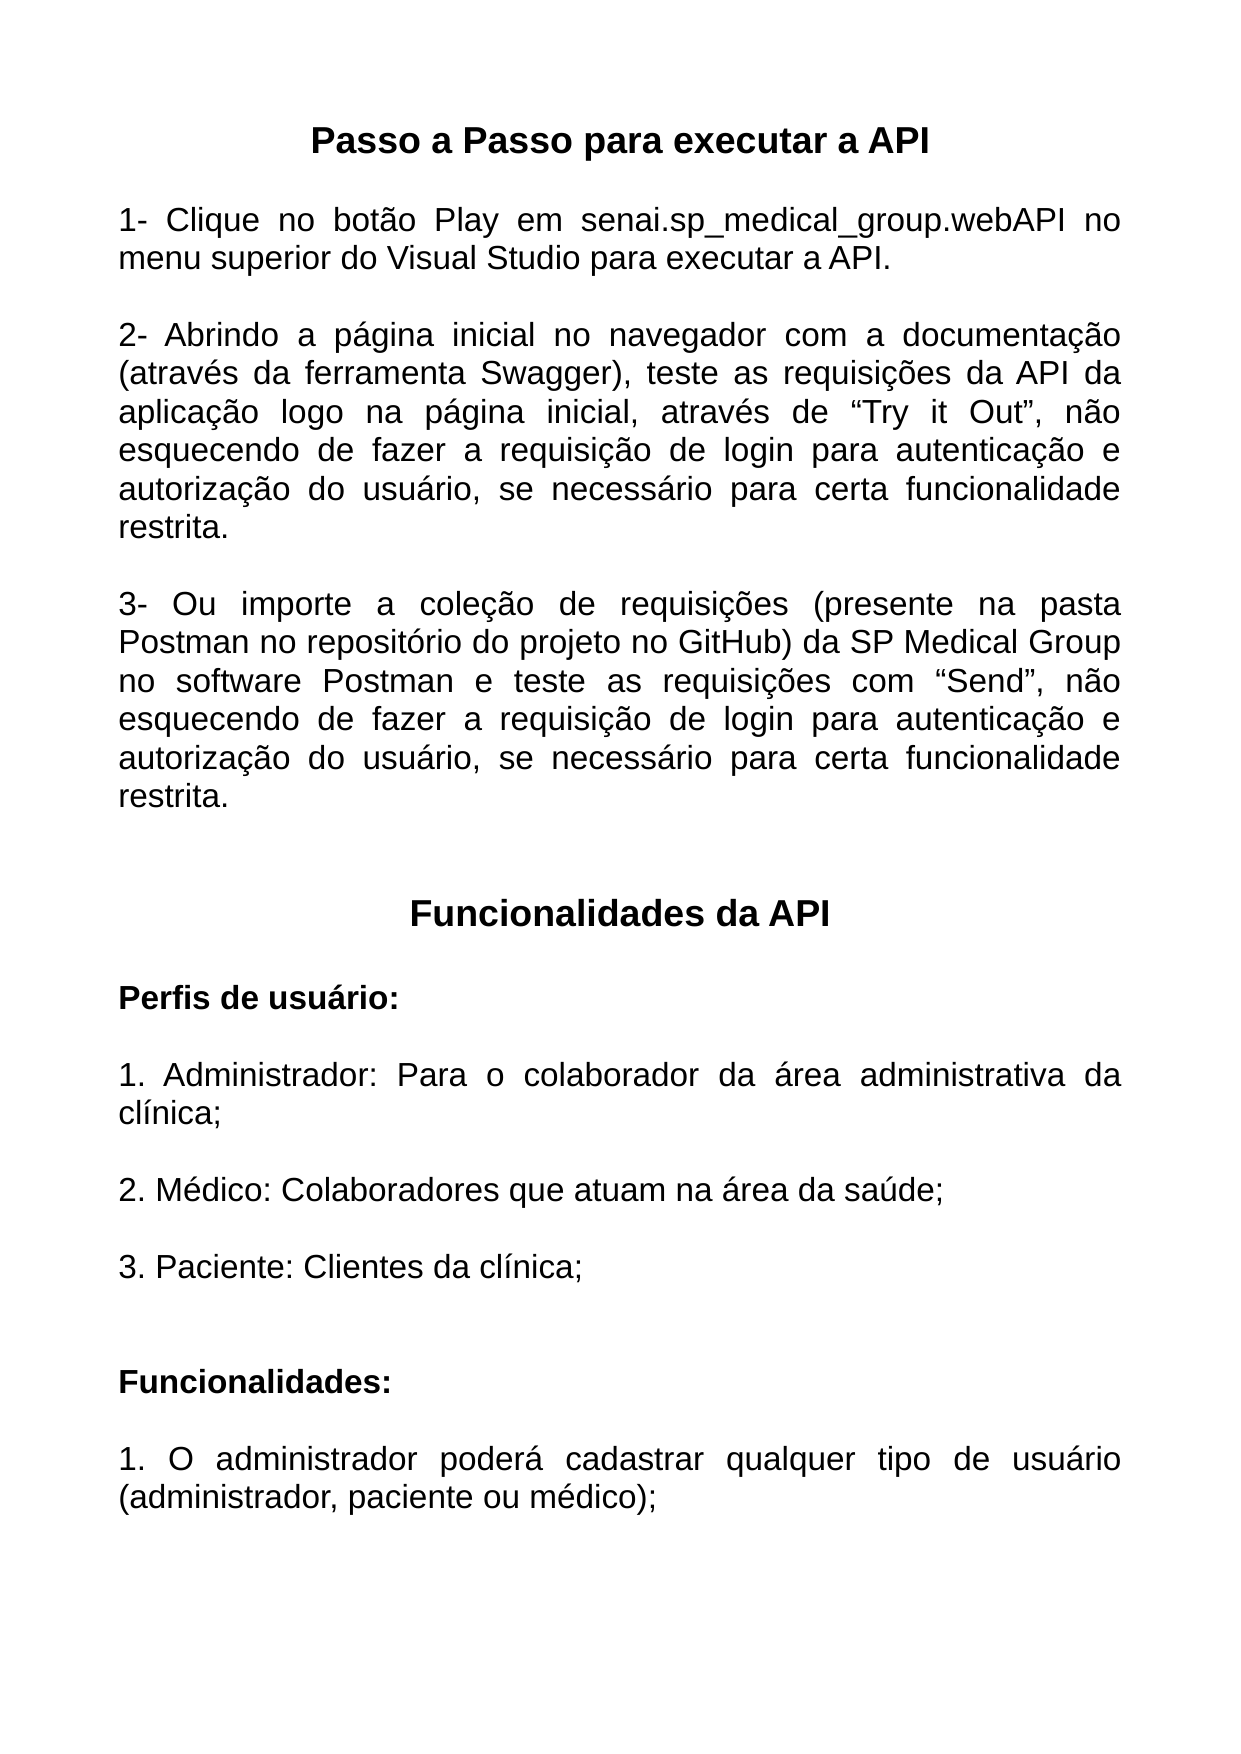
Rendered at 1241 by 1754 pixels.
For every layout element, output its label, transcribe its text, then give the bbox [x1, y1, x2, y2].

text 1. Administrador: Para o colaborador da área administrativa da clínica; [118, 1055, 1122, 1132]
text Funcionalidades da API [118, 892, 1122, 935]
text 3. Paciente: Clientes da clínica; [118, 1247, 1122, 1285]
text Funcionalidades: [118, 1362, 1122, 1401]
text Perfis de usuário: [118, 978, 1122, 1016]
text 1- Clique no botão Play em senai.sp_medical_group.webAPI no menu superior do Visual Studio para executar a API. [118, 200, 1122, 277]
text 2- Abrindo a página inicial no navegador com a documentação (através da ferramenta Swagger), teste as requisições da API da aplicação logo na página inicial, através de “Try it Out”, não esquecendo de fazer a requisição de login para autenticação e autorização do usuário, se necessário para certa funcionalidade restrita. [118, 315, 1122, 546]
text 1. O administrador poderá cadastrar qualquer tipo de usuário (administrador, paciente ou médico); [118, 1439, 1122, 1516]
text 3- Ou importe a coleção de requisições (presente na pasta Postman no repositório do projeto no GitHub) da SP Medical Group no software Postman e teste as requisições com “Send”, não esquecendo de fazer a requisição de login para autenticação e autorização do usuário, se necessário para certa funcionalidade restrita. [118, 584, 1122, 815]
text Passo a Passo para executar a API [118, 118, 1122, 161]
text 2. Médico: Colaboradores que atuam na área da saúde; [118, 1170, 1122, 1208]
